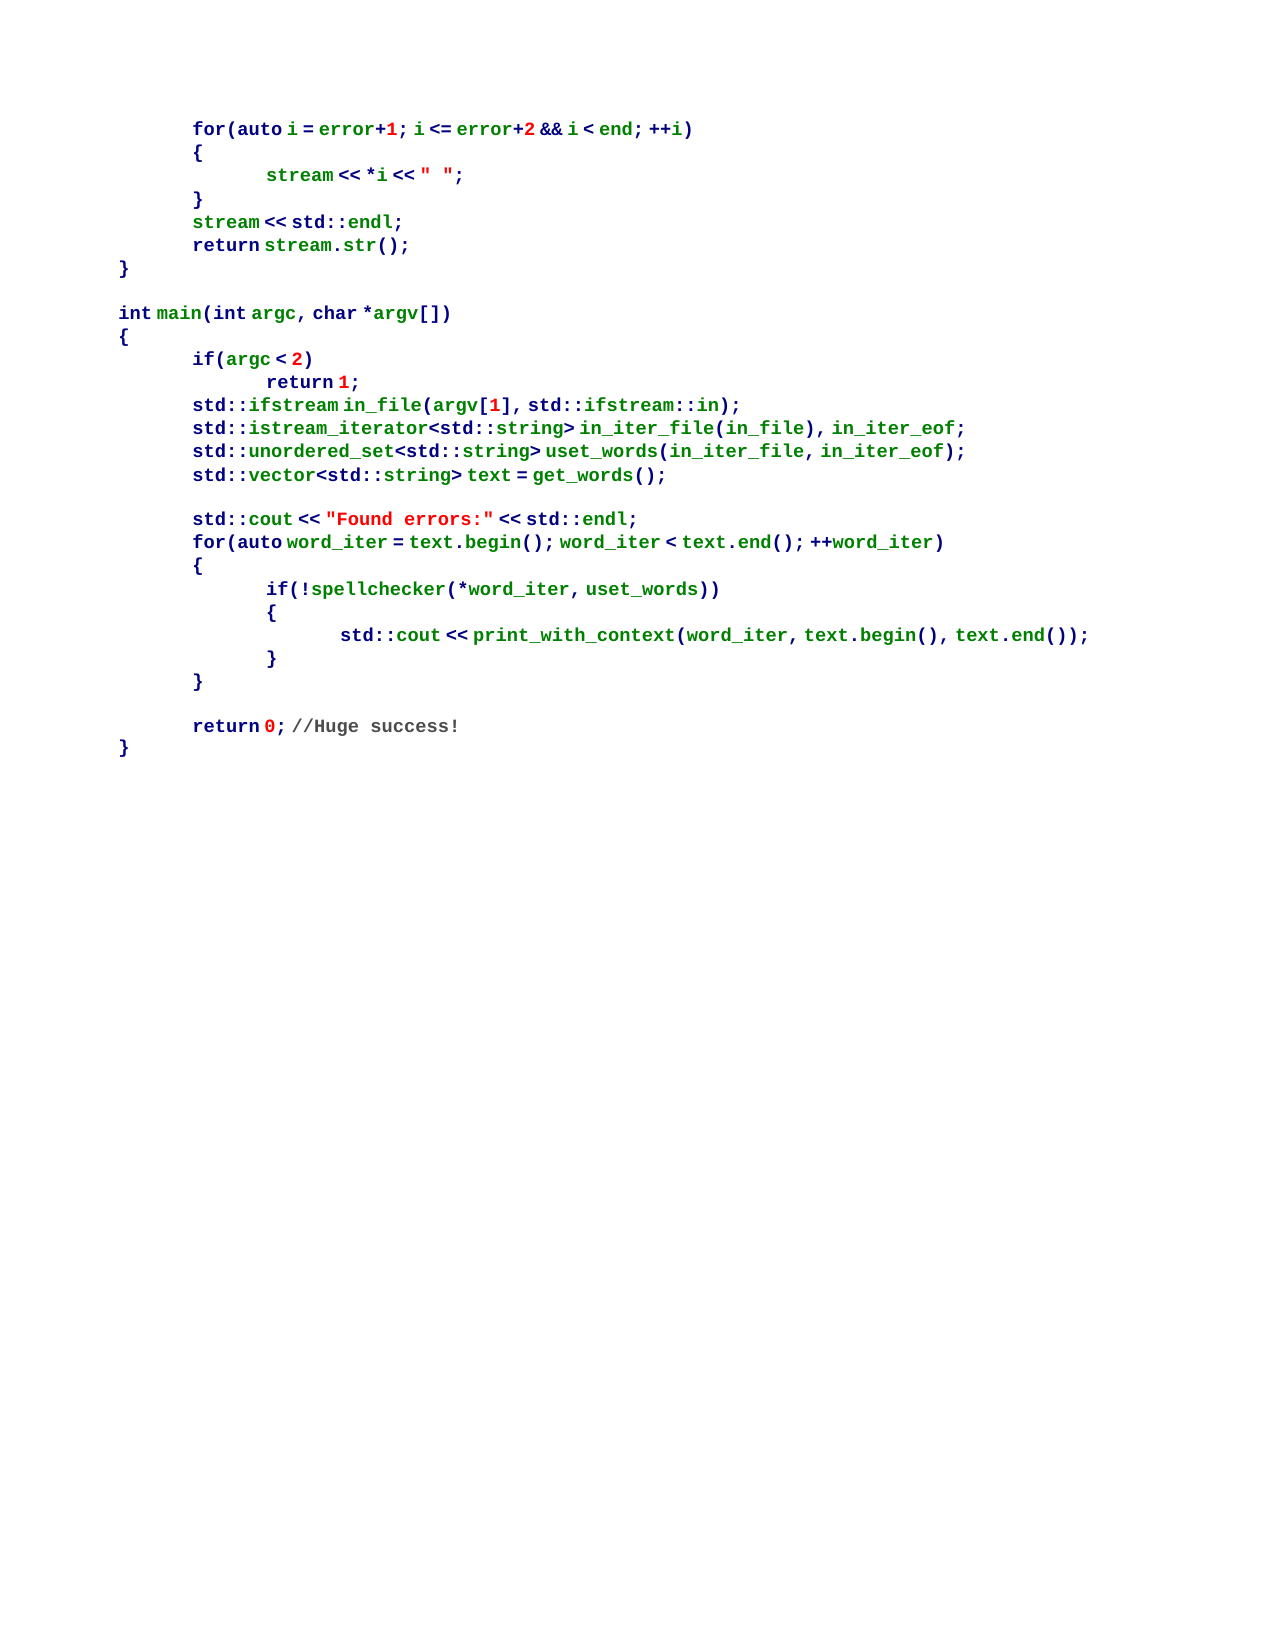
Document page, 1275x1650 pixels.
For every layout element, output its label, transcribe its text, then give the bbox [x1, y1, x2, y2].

text for(auto i = error+1; i <= error+2 && i < end; ++i) [118, 118, 1157, 141]
text { [118, 141, 1157, 164]
text std::cout << print_with_context(word_iter, text.begin(), text.end()); [118, 624, 1157, 647]
text } [118, 670, 1157, 693]
text { [118, 554, 1157, 577]
text } [118, 187, 1157, 211]
text } [118, 257, 1157, 280]
text std::unordered_set<std::string> uset_words(in_iter_file, in_iter_eof); [118, 440, 1157, 463]
text } [118, 647, 1157, 670]
text std::vector<std::string> text = get_words(); [118, 463, 1157, 487]
text std::ifstream in_file(argv[1], std::ifstream::in); [118, 394, 1157, 417]
text } [118, 738, 1157, 759]
text std::cout << "Found errors:" << std::endl; [118, 508, 1157, 531]
text return 0; //Huge success! [118, 715, 1157, 738]
text stream << std::endl; [118, 211, 1157, 234]
text return stream.str(); [118, 234, 1157, 257]
text return 1; [118, 371, 1157, 394]
text if(!spellchecker(*word_iter, uset_words)) [118, 577, 1157, 601]
text { [118, 325, 1157, 348]
text { [118, 601, 1157, 624]
text stream << *i << " "; [118, 164, 1157, 187]
text int main(int argc, char *argv[]) [118, 302, 1157, 325]
text std::istream_iterator<std::string> in_iter_file(in_file), in_iter_eof; [118, 417, 1157, 440]
text for(auto word_iter = text.begin(); word_iter < text.end(); ++word_iter) [118, 531, 1157, 554]
text if(argc < 2) [118, 348, 1157, 371]
